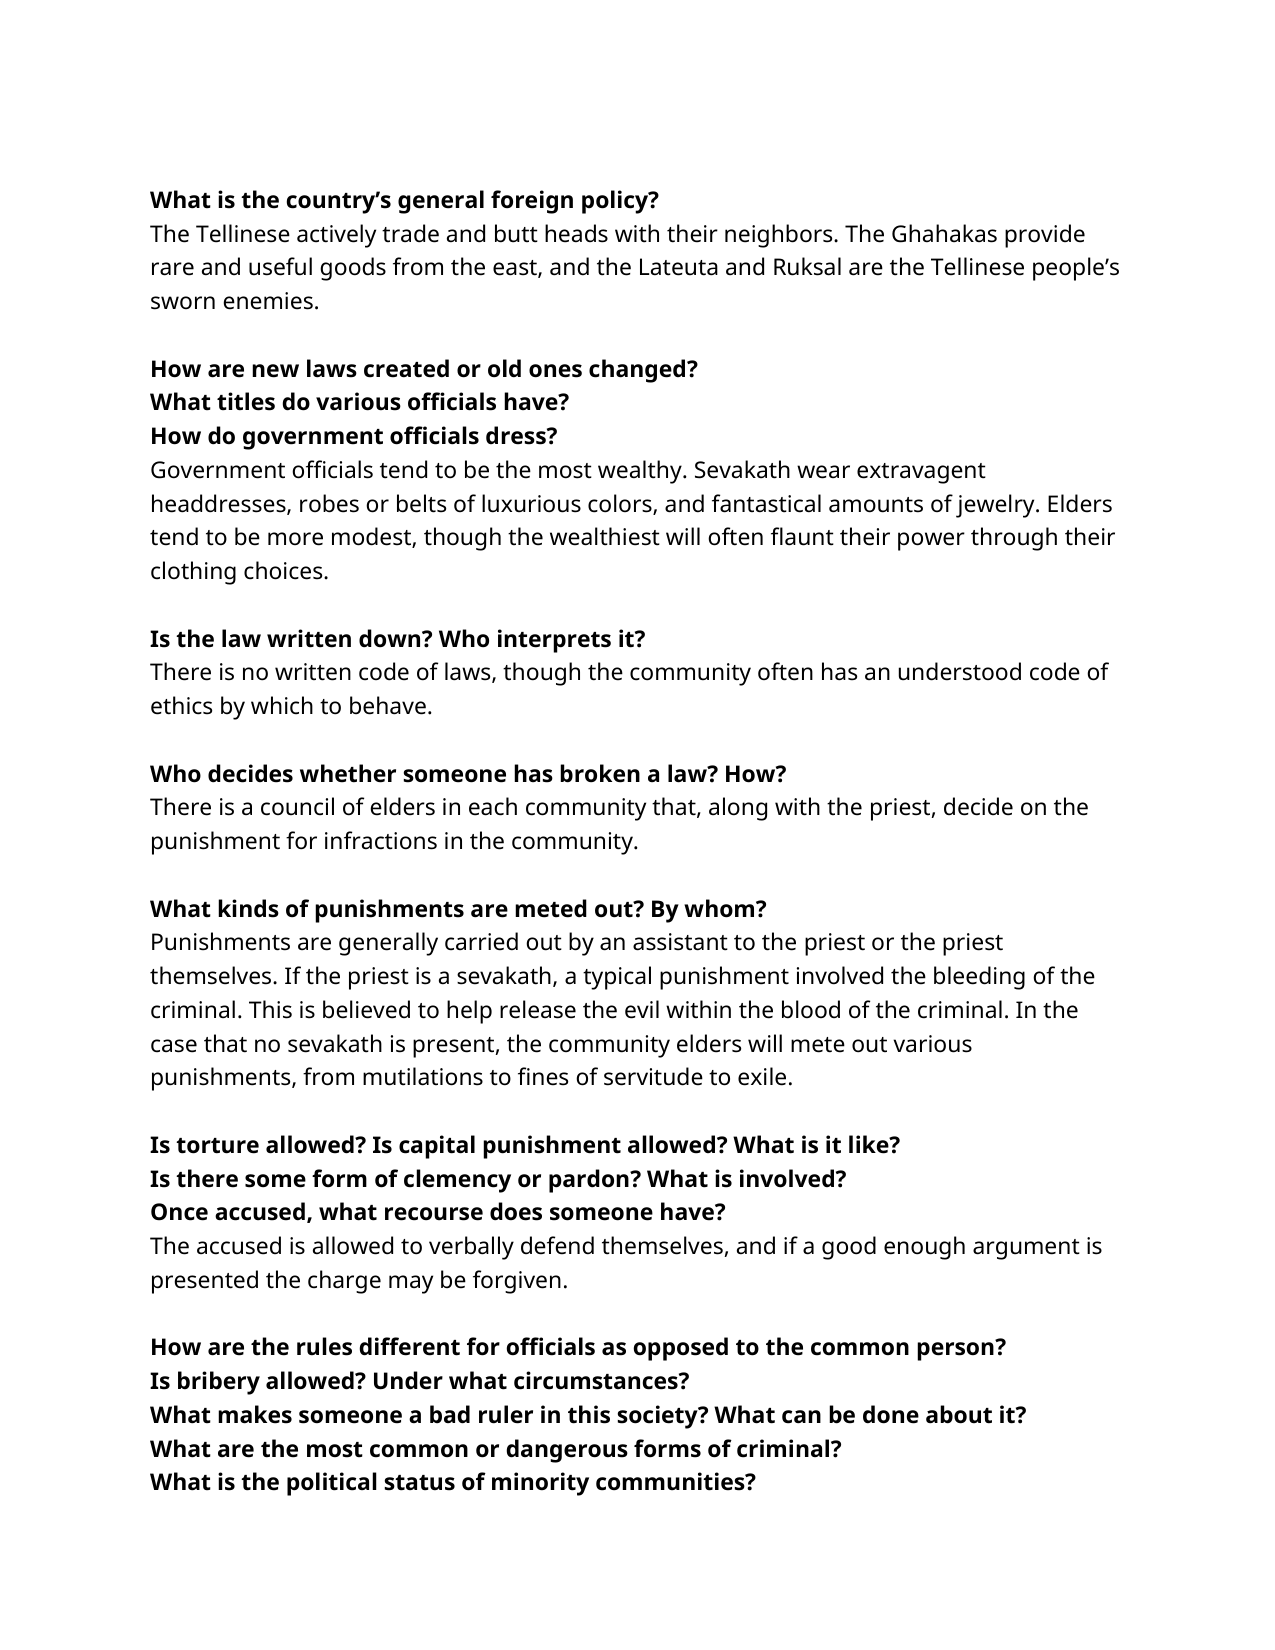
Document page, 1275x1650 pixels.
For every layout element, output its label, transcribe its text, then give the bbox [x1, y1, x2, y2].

text There is a council of elders in each community that, along with the priest, decide on the punishment for infractions in the community. [150, 791, 1125, 856]
text What is the country’s general foreign policy? [150, 150, 1125, 215]
text What kinds of punishments are meted out? By whom? [150, 859, 1125, 924]
text Who decides whether someone has broken a law? How? [150, 757, 1125, 789]
text There is no written code of laws, though the community often has an understood code of ethics by which to behave. [150, 656, 1125, 721]
text The accused is allowed to verbally defend themselves, and if a good enough argument is presented the charge may be forgiven. [150, 1230, 1125, 1295]
text Is torture allowed? Is capital punishment allowed? What is it like? [150, 1095, 1125, 1160]
text The Tellinese actively trade and butt heads with their neighbors. The Ghahakas provide rare and useful goods from the east, and the Lateuta and Ruksal are the Tellinese people’s sworn enemies. [150, 217, 1125, 316]
text Is the law written down? Who interprets it? [150, 589, 1125, 654]
text Is there some form of clemency or pardon? What is involved? Once accused, what recourse does someone have? [150, 1162, 1125, 1227]
text Government officials tend to be the most wealthy. Sevakath wear extravagent headdresses, robes or belts of luxurious colors, and fantastical amounts of jewelry. Elders tend to be more modest, though the wealthiest will often flaunt their power through their clothing choices. [150, 454, 1125, 586]
text How are the rules different for officials as opposed to the common person? Is bribery allowed? Under what circumstances? What makes someone a bad ruler in this society? What can be done about it? What are the most common or dangerous forms of criminal? What is the political status of minority communities? [150, 1331, 1125, 1497]
text How are new laws created or old ones changed? What titles do various officials have? How do government officials dress? [150, 319, 1125, 451]
text Punishments are generally carried out by an assistant to the priest or the priest themselves. If the priest is a sevakath, a typical punishment involved the bleeding of the criminal. This is believed to help release the evil within the blood of the criminal. In the case that no sevakath is present, the community elders will mete out various punishments, from mutilations to fines of servitude to exile. [150, 926, 1125, 1092]
